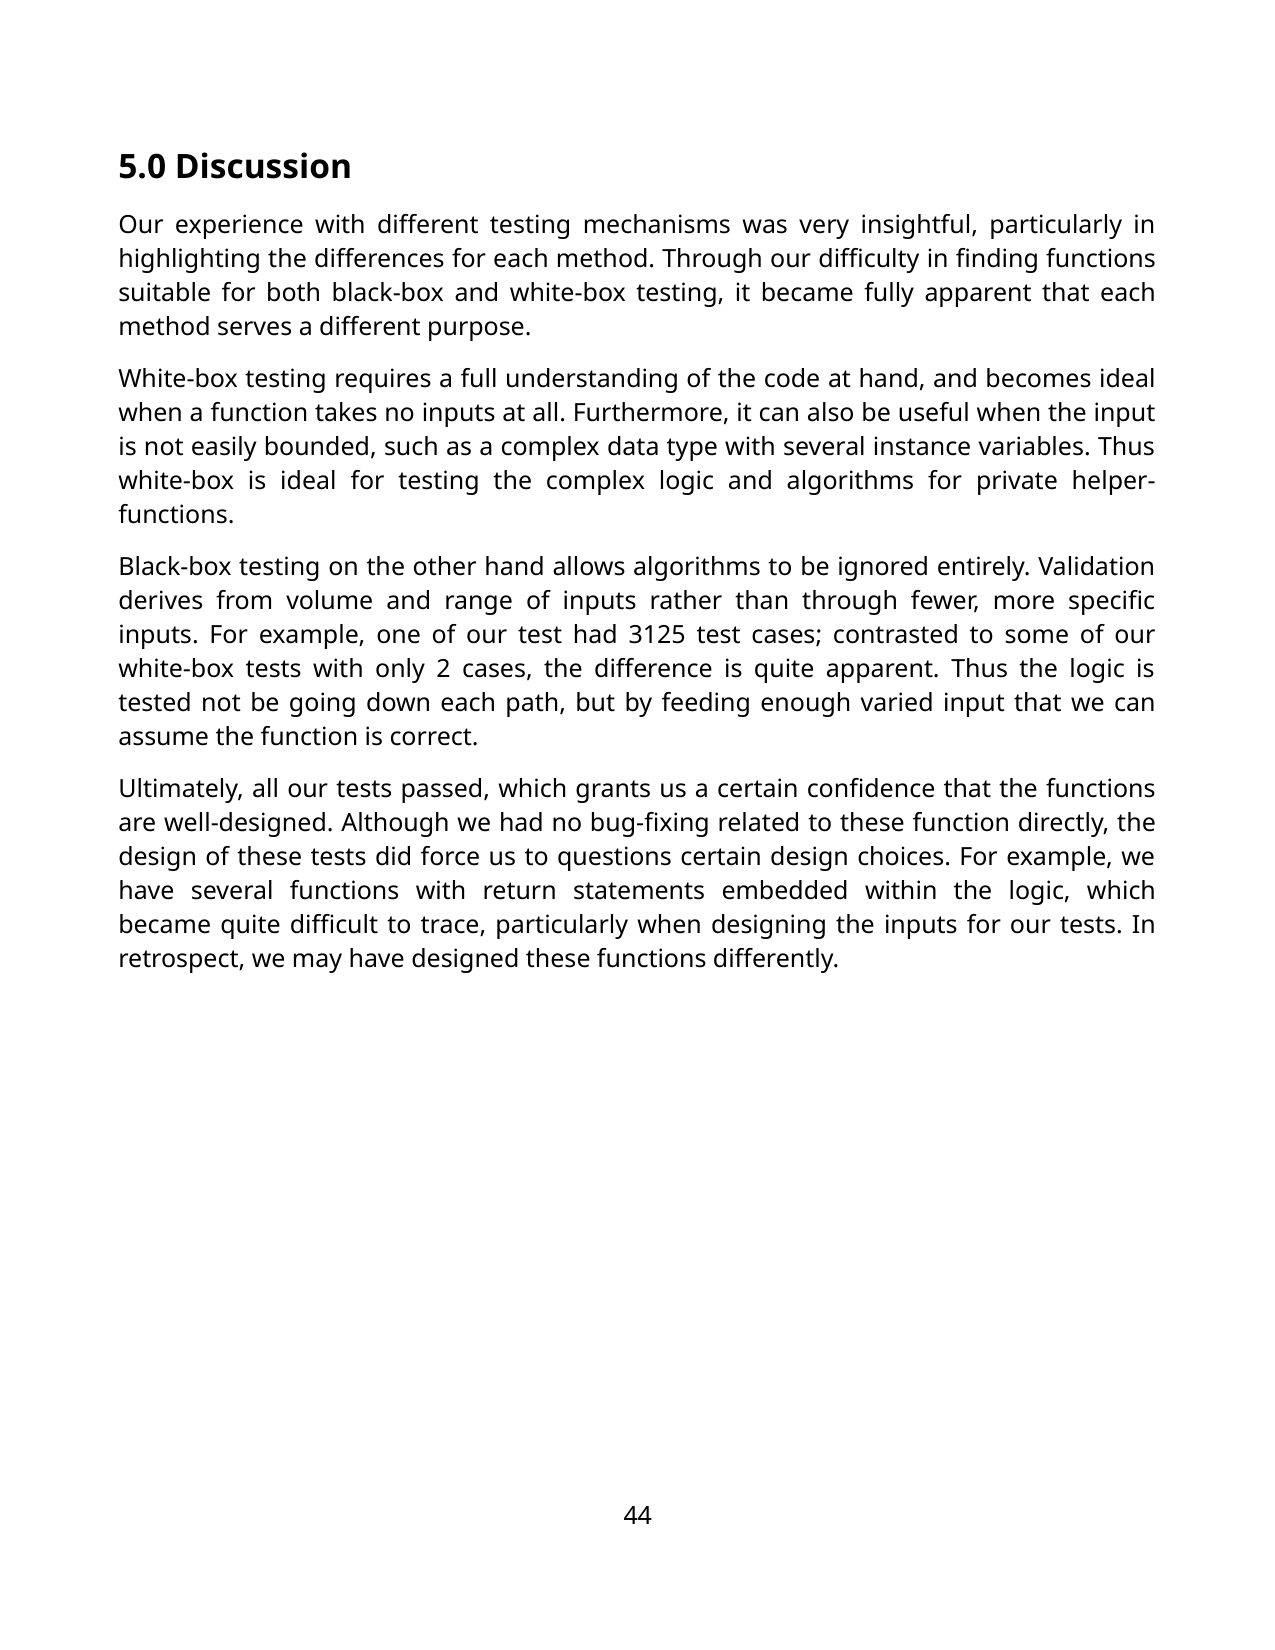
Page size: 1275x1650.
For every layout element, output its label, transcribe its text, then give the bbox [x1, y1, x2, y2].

subtitle 5.0 Discussion [118, 143, 1157, 189]
text White-box testing requires a full understanding of the code at hand, and becomes ideal when a function takes no inputs at all. Furthermore, it can also be useful when the input is not easily bounded, such as a complex data type with several instance variables. Thus white-box is ideal for testing the complex logic and algorithms for private helper-functions. [118, 361, 1157, 531]
text Our experience with different testing mechanisms was very insightful, particularly in highlighting the differences for each method. Through our difficulty in finding functions suitable for both black-box and white-box testing, it became fully apparent that each method serves a different purpose. [118, 207, 1157, 343]
text Black-box testing on the other hand allows algorithms to be ignored entirely. Validation derives from volume and range of inputs rather than through fewer, more specific inputs. For example, one of our test had 3125 test cases; contrasted to some of our white-box tests with only 2 cases, the difference is quite apparent. Thus the logic is tested not be going down each path, but by feeding enough varied input that we can assume the function is correct. [118, 548, 1157, 753]
text Ultimately, all our tests passed, which grants us a certain confidence that the functions are well-designed. Although we had no bug-fixing related to these function directly, the design of these tests did force us to questions certain design choices. For example, we have several functions with return statements embedded within the logic, which became quite difficult to trace, particularly when designing the inputs for our tests. In retrospect, we may have designed these functions differently. [118, 771, 1157, 975]
